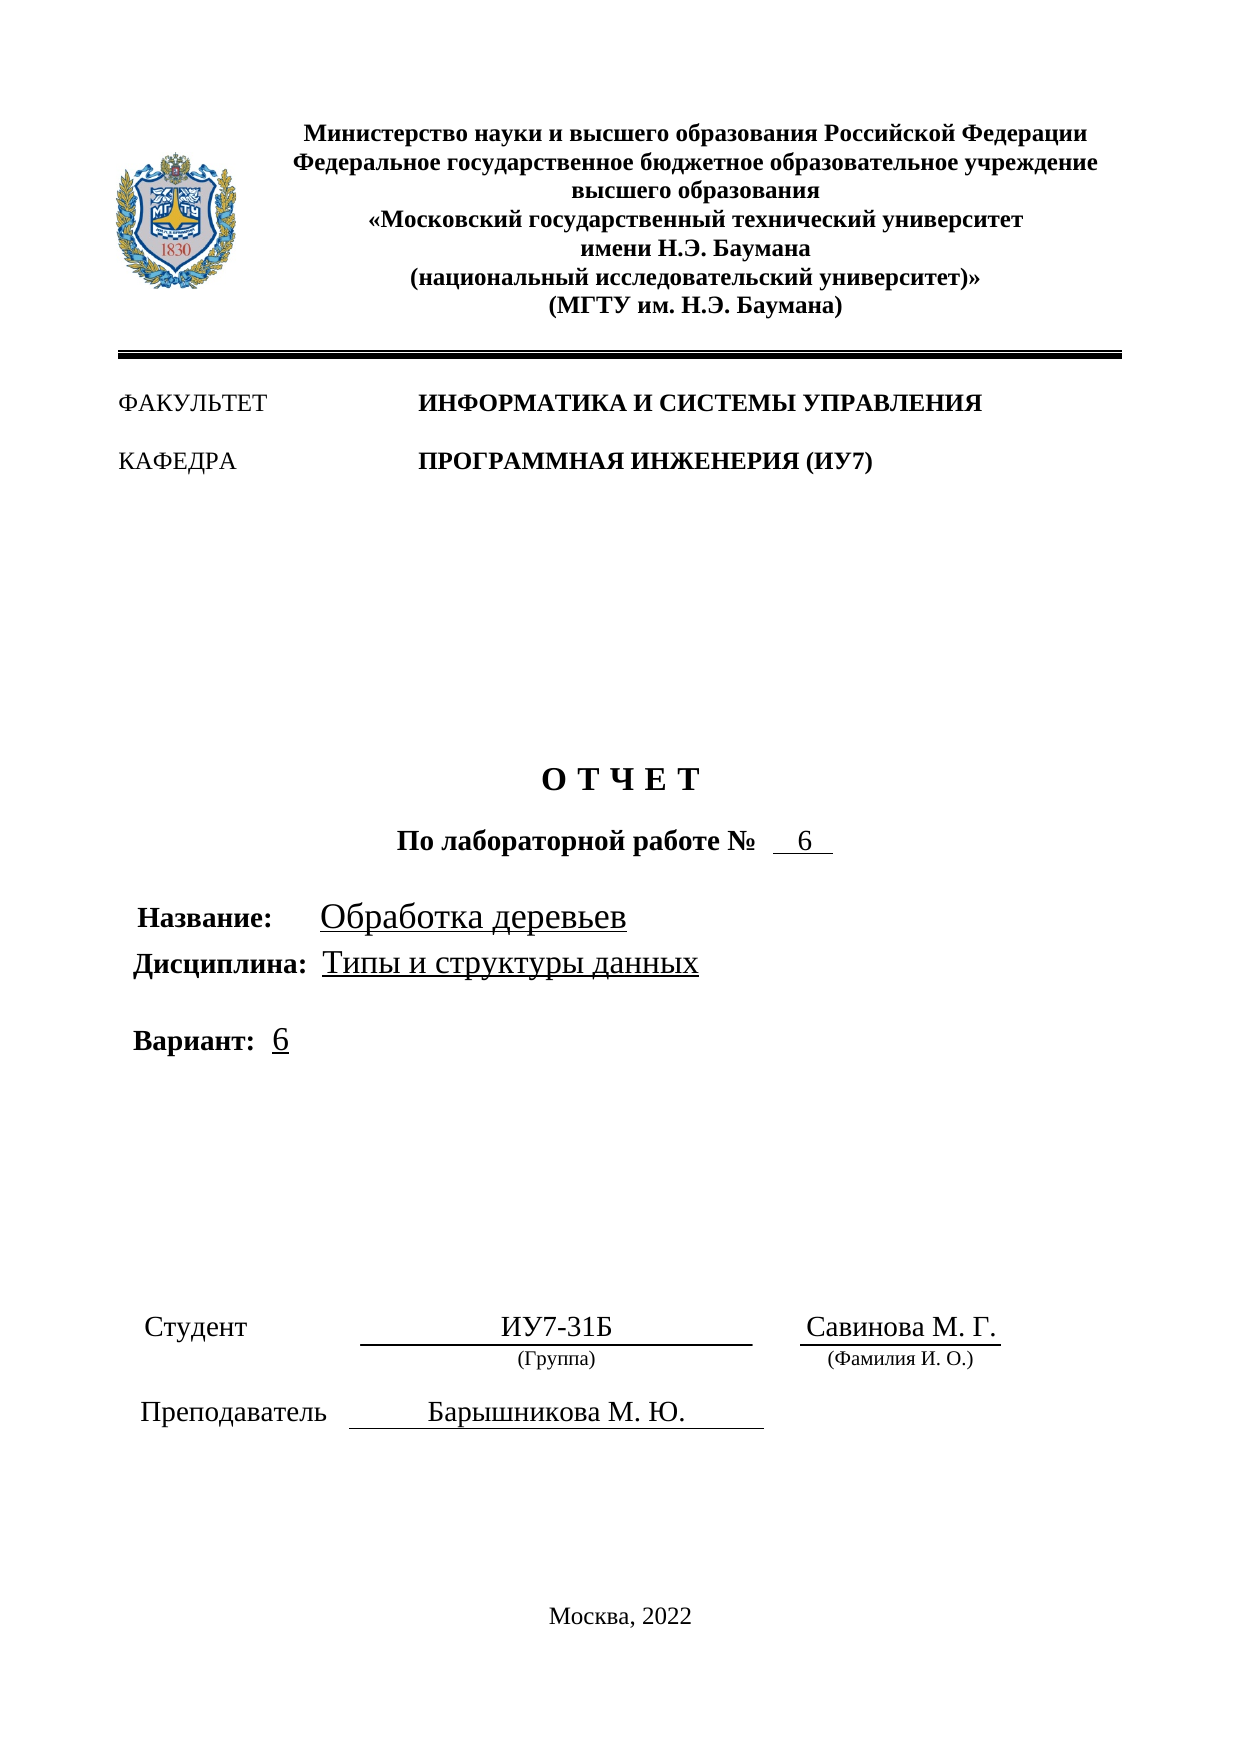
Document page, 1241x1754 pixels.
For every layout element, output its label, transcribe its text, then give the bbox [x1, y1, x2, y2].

subtitle Обработка деревьев [302, 895, 1122, 936]
text Москва, 2022 [118, 1601, 1122, 1630]
table_header Студент [118, 1309, 349, 1346]
table_cell [764, 1394, 788, 1428]
table_cell [118, 1346, 349, 1394]
text Вариант: 6 [133, 1019, 1122, 1057]
picture [115, 152, 237, 289]
table_header [107, 118, 254, 319]
table_cell (Фамилия И. О.) [789, 1346, 1012, 1394]
table_cell (Группа) [349, 1346, 764, 1394]
table_header [764, 1309, 788, 1346]
table_header Министерство науки и высшего образования Российской Федерации Федеральное государственное бюджетное образовательное учреждение высшего образования «Московский государственный технический университет имени Н.Э. Баумана (национальный исследовательский университет)» (МГТУ им. Н.Э. Баумана) [254, 118, 1137, 319]
subtitle Отчет [118, 759, 1122, 798]
text Название: [137, 900, 286, 934]
table_header 6 [768, 823, 842, 856]
table_cell [789, 1394, 1012, 1428]
table_cell Преподаватель [118, 1394, 349, 1428]
table_cell [764, 1346, 788, 1394]
table_cell Барышникова М. Ю. [349, 1394, 764, 1428]
table_header Савинова М. Г. [789, 1309, 1012, 1346]
text КАФЕДРА ПРОГРАММНАЯ ИНЖЕНЕРИЯ (ИУ7) [118, 446, 1122, 474]
table_header ИУ7-31Б [349, 1309, 764, 1346]
text Дисциплина: Типы и структуры данных [133, 942, 1122, 981]
text ФАКУЛЬТЕТ Информатика и системы управления [118, 388, 1122, 417]
